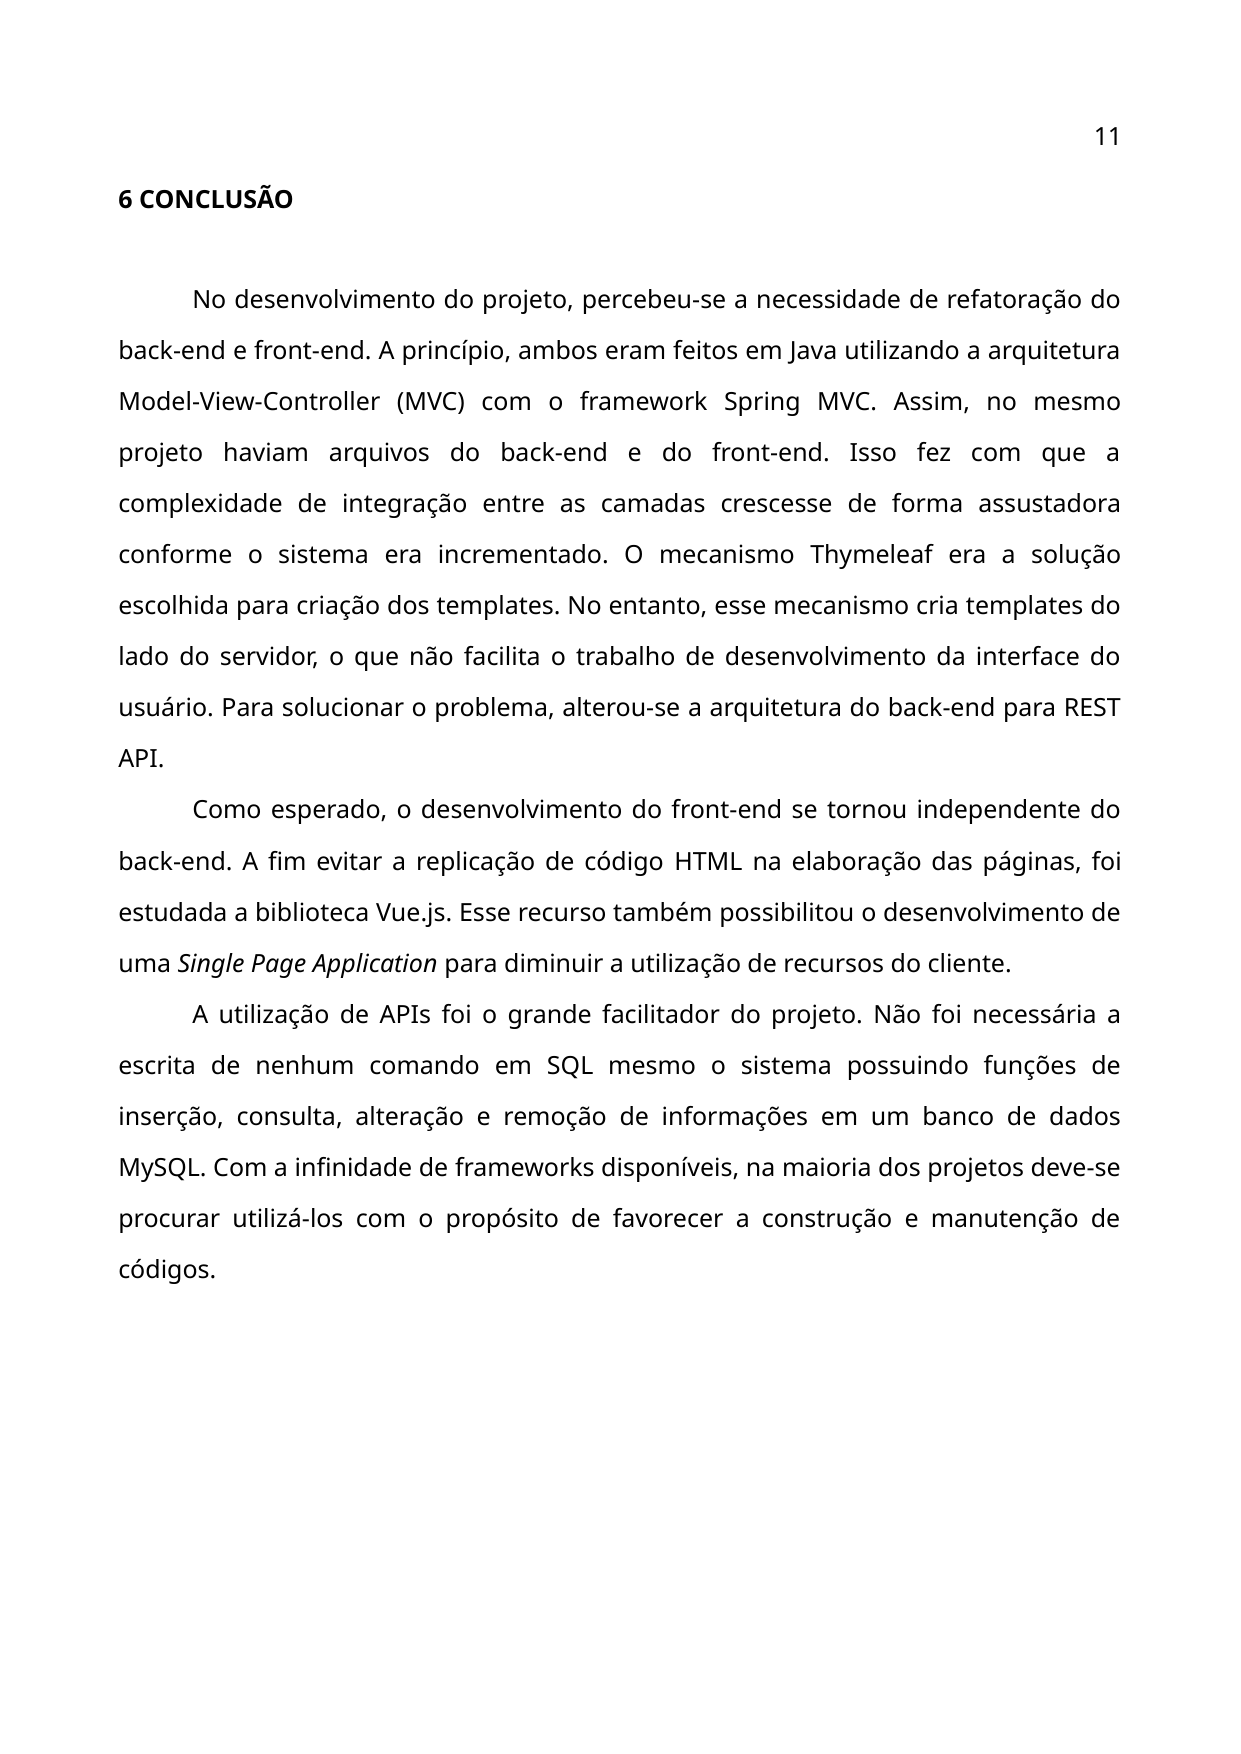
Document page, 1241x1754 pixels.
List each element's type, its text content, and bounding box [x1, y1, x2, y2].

subtitle Conclusão [118, 182, 1122, 216]
text Como esperado, o desenvolvimento do front-end se tornou independente do back-end. A fim evitar a replicação de código HTML na elaboração das páginas, foi estudada a biblioteca Vue.js. Esse recurso também possibilitou o desenvolvimento de uma Single Page Application para diminuir a utilização de recursos do cliente. [118, 792, 1122, 979]
text No desenvolvimento do projeto, percebeu-se a necessidade de refatoração do back-end e front-end. A princípio, ambos eram feitos em Java utilizando a arquitetura Model-View-Controller (MVC) com o framework Spring MVC. Assim, no mesmo projeto haviam arquivos do back-end e do front-end. Isso fez com que a complexidade de integração entre as camadas crescesse de forma assustadora conforme o sistema era incrementado. O mecanismo Thymeleaf era a solução escolhida para criação dos templates. No entanto, esse mecanismo cria templates do lado do servidor, o que não facilita o trabalho de desenvolvimento da interface do usuário. Para solucionar o problema, alterou-se a arquitetura do back-end para REST API. [118, 282, 1122, 775]
text A utilização de APIs foi o grande facilitador do projeto. Não foi necessária a escrita de nenhum comando em SQL mesmo o sistema possuindo funções de inserção, consulta, alteração e remoção de informações em um banco de dados MySQL. Com a infinidade de frameworks disponíveis, na maioria dos projetos deve-se procurar utilizá-los com o propósito de favorecer a construção e manutenção de códigos. [118, 996, 1122, 1286]
